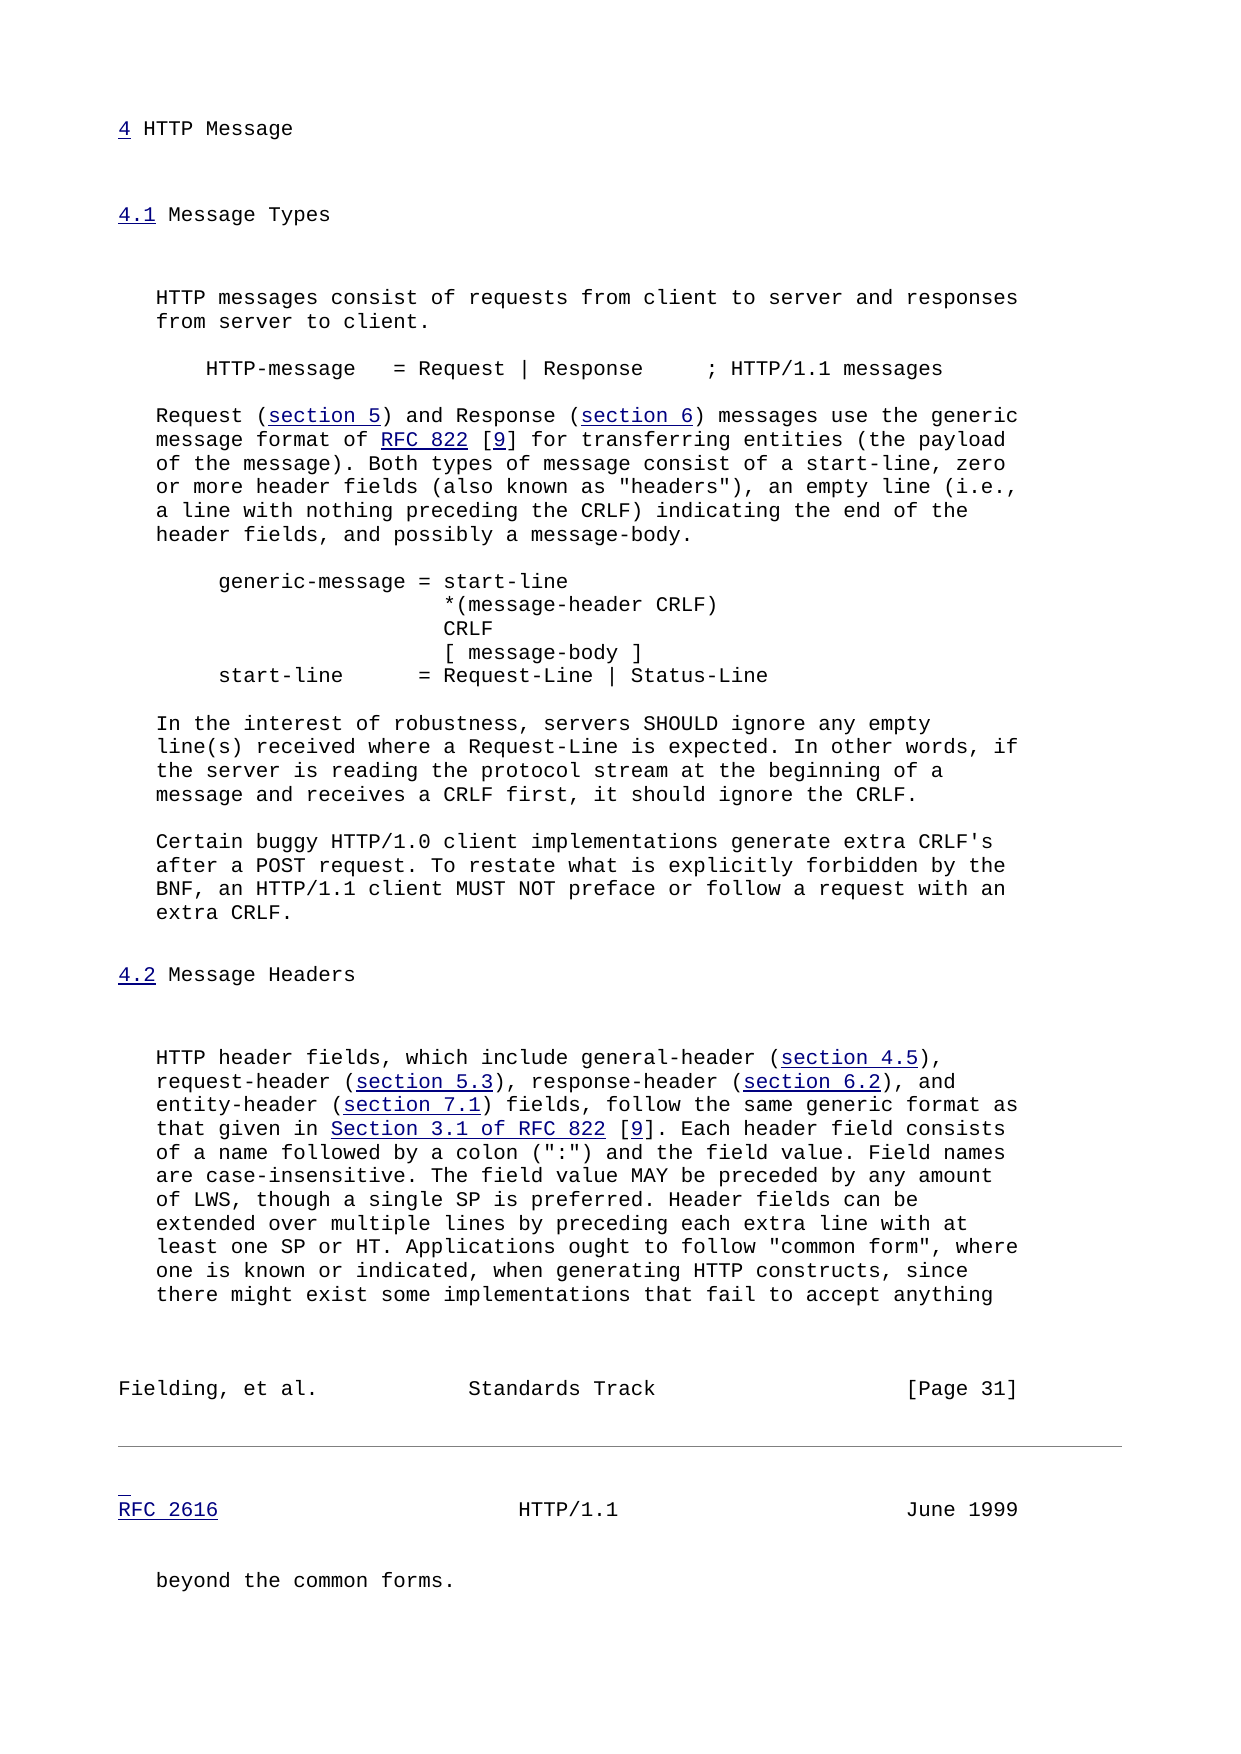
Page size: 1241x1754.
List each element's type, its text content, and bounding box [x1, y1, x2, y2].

text extended over multiple lines by preceding each extra line with at [118, 1213, 1122, 1236]
text BNF, an HTTP/1.1 client MUST NOT preface or follow a request with an [118, 878, 1122, 902]
text Certain buggy HTTP/1.0 client implementations generate extra CRLF's [118, 831, 1122, 854]
text of LWS, though a single SP is preferred. Header fields can be [118, 1189, 1122, 1213]
text are case-insensitive. The field value MAY be preceded by any amount [118, 1165, 1122, 1189]
text one is known or indicated, when generating HTTP constructs, since [118, 1260, 1122, 1284]
text Request (section 5) and Response (section 6) messages use the generic [118, 405, 1122, 429]
text header fields, and possibly a message-body. [118, 523, 1122, 547]
text HTTP messages consist of requests from client to server and responses [118, 287, 1122, 311]
text or more header fields (also known as "headers"), an empty line (i.e., [118, 476, 1122, 500]
text the server is reading the protocol stream at the beginning of a [118, 760, 1122, 784]
text HTTP header fields, which include general-header (section 4.5), [118, 1047, 1122, 1071]
text that given in Section 3.1 of RFC 822 [9]. Each header field consists [118, 1118, 1122, 1142]
text least one SP or HT. Applications ought to follow "common form", where [118, 1236, 1122, 1260]
text CRLF [118, 618, 1122, 642]
text of a name followed by a colon (":") and the field value. Field names [118, 1142, 1122, 1165]
text 4 HTTP Message [118, 118, 1122, 142]
text HTTP-message = Request | Response ; HTTP/1.1 messages [118, 358, 1122, 382]
text of the message). Both types of message consist of a start-line, zero [118, 453, 1122, 476]
text message format of RFC 822 [9] for transferring entities (the payload [118, 429, 1122, 453]
text a line with nothing preceding the CRLF) indicating the end of the [118, 500, 1122, 523]
text [ message-body ] [118, 642, 1122, 665]
text entity-header (section 7.1) fields, follow the same generic format as [118, 1094, 1122, 1118]
text 4.2 Message Headers [118, 964, 1122, 987]
text In the interest of robustness, servers SHOULD ignore any empty [118, 713, 1122, 736]
text message and receives a CRLF first, it should ignore the CRLF. [118, 784, 1122, 807]
text line(s) received where a Request-Line is expected. In other words, if [118, 736, 1122, 760]
text *(message-header CRLF) [118, 594, 1122, 618]
text generic-message = start-line [118, 571, 1122, 594]
text 4.1 Message Types [118, 204, 1122, 227]
text from server to client. [118, 311, 1122, 334]
text beyond the common forms. [118, 1570, 1122, 1594]
text start-line = Request-Line | Status-Line [118, 665, 1122, 689]
text after a POST request. To restate what is explicitly forbidden by the [118, 854, 1122, 878]
text there might exist some implementations that fail to accept anything [118, 1284, 1122, 1307]
text request-header (section 5.3), response-header (section 6.2), and [118, 1071, 1122, 1094]
text extra CRLF. [118, 902, 1122, 926]
text RFC 2616 HTTP/1.1 June 1999 [118, 1499, 1122, 1523]
text Fielding, et al. Standards Track [Page 31] [118, 1378, 1122, 1402]
